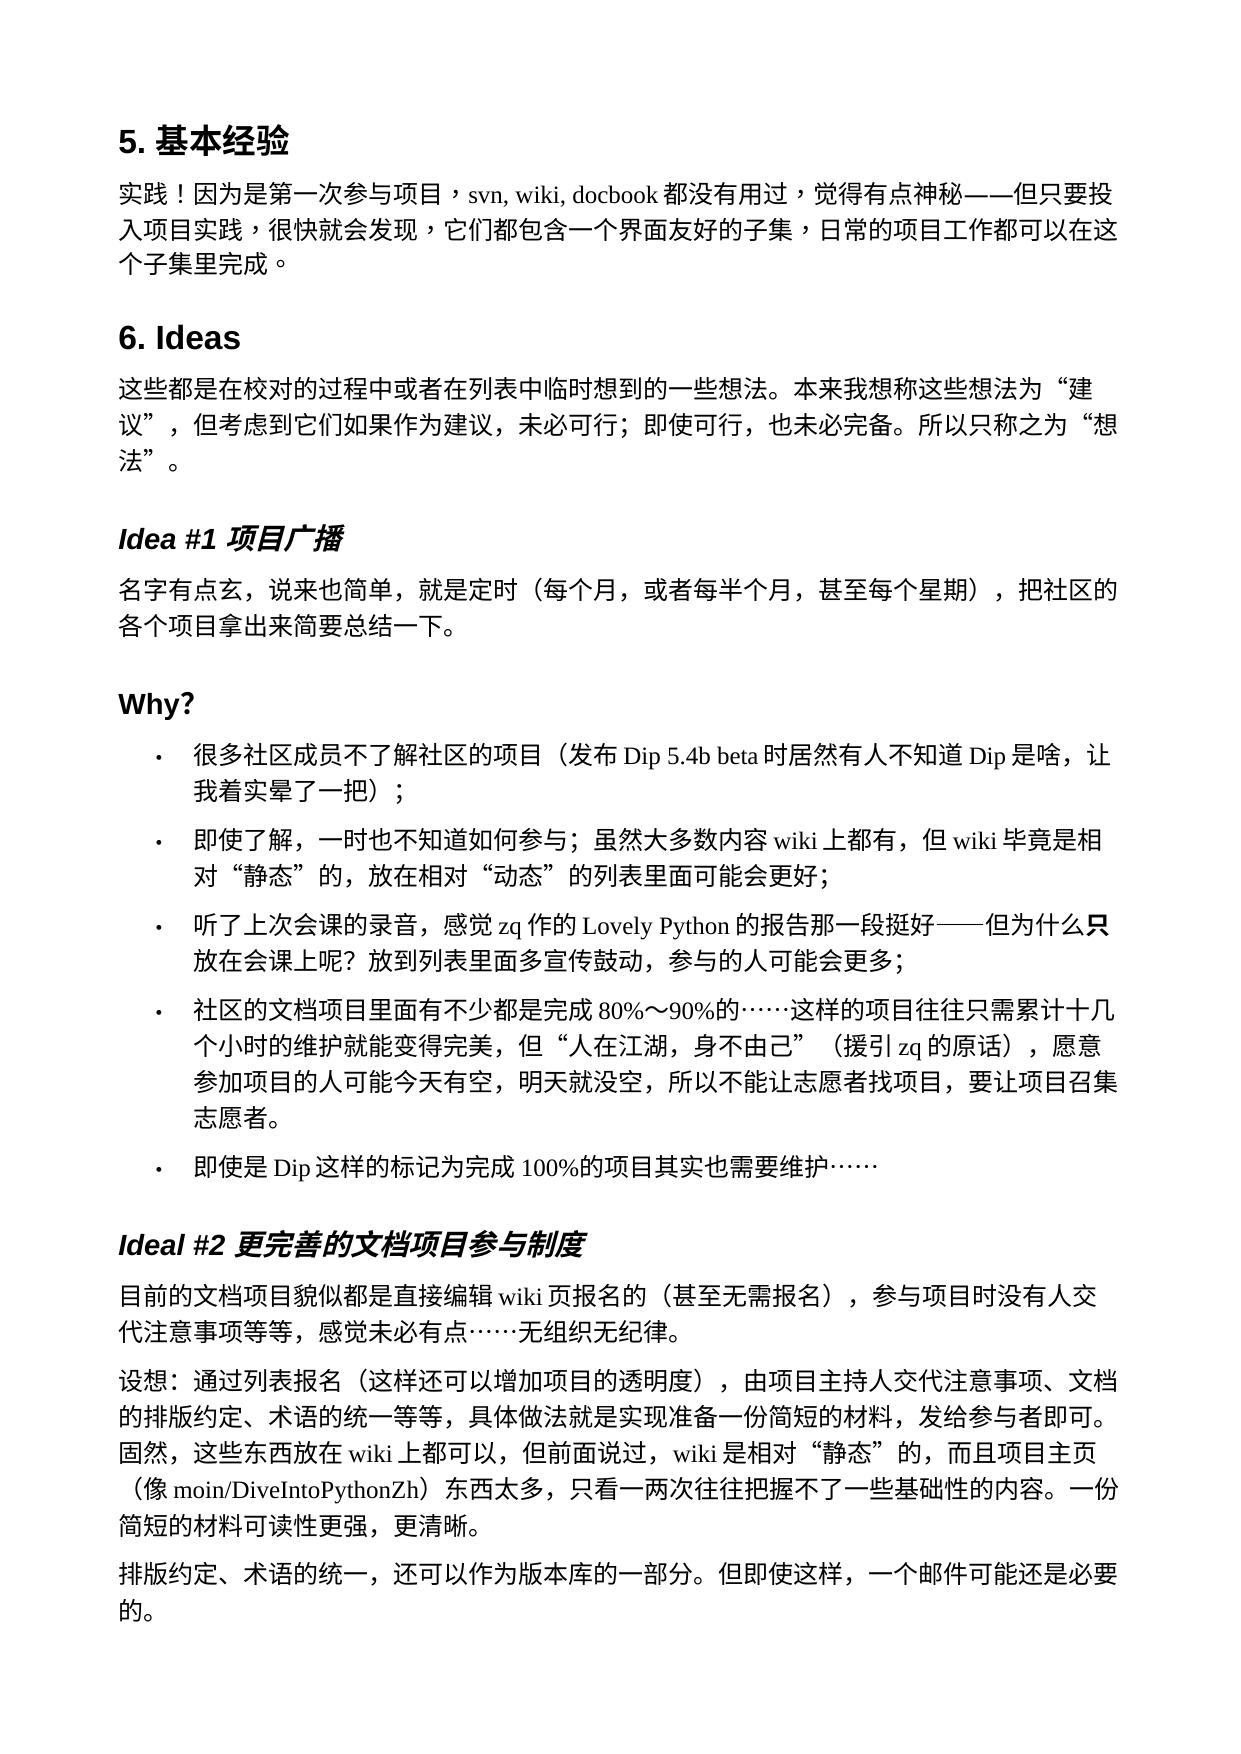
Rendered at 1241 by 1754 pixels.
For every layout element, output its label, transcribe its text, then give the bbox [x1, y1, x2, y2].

subtitle 5. 基本经验 [118, 118, 1122, 164]
list 听了上次会课的录音，感觉zq作的Lovely Python的报告那一段挺好——但为什么只放在会课上呢？放到列表里面多宣传鼓动，参与的人可能会更多； [156, 905, 1122, 978]
text 排版约定、术语的统一，还可以作为版本库的一部分。但即使这样，一个邮件可能还是必要的。 [118, 1555, 1122, 1627]
list 即使是Dip这样的标记为完成100%的项目其实也需要维护…… [156, 1148, 1122, 1184]
list 社区的文档项目里面有不少都是完成80%～90%的……这样的项目往往只需累计十几个小时的维护就能变得完美，但“人在江湖，身不由己”（援引zq的原话），愿意参加项目的人可能今天有空，明天就没空，所以不能让志愿者找项目，要让项目召集志愿者。 [156, 990, 1122, 1135]
text 设想：通过列表报名（这样还可以增加项目的透明度），由项目主持人交代注意事项、文档的排版约定、术语的统一等等，具体做法就是实现准备一份简短的材料，发给参与者即可。固然，这些东西放在wiki上都可以，但前面说过，wiki是相对“静态”的，而且项目主页（像moin/DiveIntoPythonZh）东西太多，只看一两次往往把握不了一些基础性的内容。一份简短的材料可读性更强，更清晰。 [118, 1361, 1122, 1542]
list 很多社区成员不了解社区的项目（发布Dip 5.4b beta时居然有人不知道Dip是啥，让我着实晕了一把）； [156, 735, 1122, 808]
text 这些都是在校对的过程中或者在列表中临时想到的一些想法。本来我想称这些想法为“建议”，但考虑到它们如果作为建议，未必可行；即使可行，也未必完备。所以只称之为“想法”。 [118, 369, 1122, 478]
text 目前的文档项目貌似都是直接编辑wiki页报名的（甚至无需报名），参与项目时没有人交代注意事项等等，感觉未必有点……无组织无纪律。 [118, 1276, 1122, 1349]
subtitle Idea #1 项目广播 [118, 516, 1122, 558]
list 即使了解，一时也不知道如何参与；虽然大多数内容wiki上都有，但wiki毕竟是相对“静态”的，放在相对“动态”的列表里面可能会更好； [156, 820, 1122, 893]
subtitle Why？ [118, 680, 1122, 723]
subtitle Ideal #2 更完善的文档项目参与制度 [118, 1221, 1122, 1264]
text 实践！因为是第一次参与项目，svn, wiki, docbook都没有用过，觉得有点神秘——但只要投入项目实践，很快就会发现，它们都包含一个界面友好的子集，日常的项目工作都可以在这个子集里完成。 [118, 176, 1122, 281]
subtitle 6. Ideas [118, 318, 1122, 357]
text 名字有点玄，说来也简单，就是定时（每个月，或者每半个月，甚至每个星期），把社区的各个项目拿出来简要总结一下。 [118, 570, 1122, 643]
